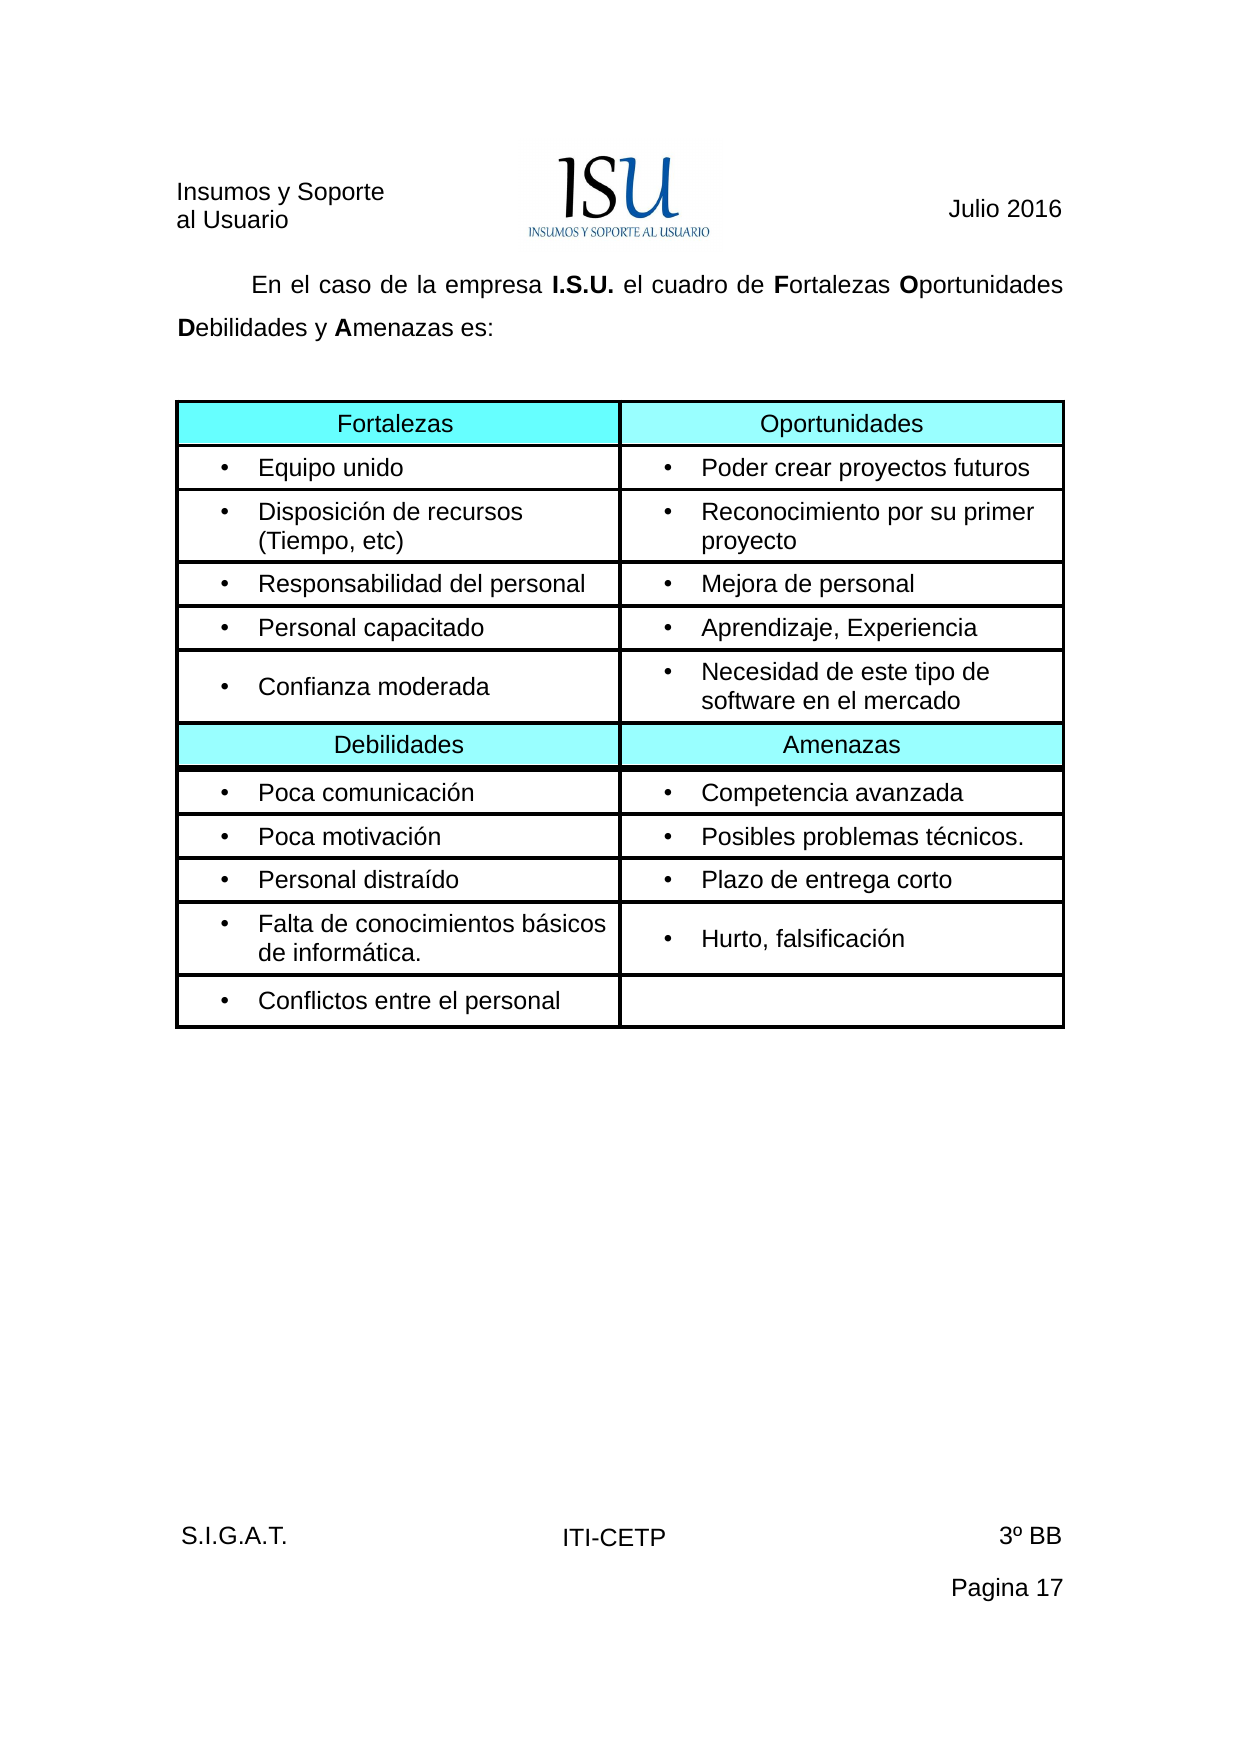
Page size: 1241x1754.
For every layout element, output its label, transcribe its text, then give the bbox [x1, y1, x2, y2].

table_cell Disposición de recursos (Tiempo, etc) [179, 491, 618, 560]
table_cell Mejora de personal [622, 564, 1062, 604]
table_cell Equipo unido [179, 447, 618, 487]
table_cell [622, 977, 1062, 1025]
table_cell Responsabilidad del personal [179, 564, 618, 604]
table_cell Conflictos entre el personal [179, 977, 618, 1025]
table_cell Hurto, falsificación [622, 904, 1062, 973]
table_cell Falta de conocimientos básicos de informática. [179, 904, 618, 973]
table_header Poca comunicación [179, 772, 618, 812]
table_cell Poca motivación [179, 816, 618, 856]
table_cell Aprendizaje, Experiencia [622, 608, 1062, 648]
picture [517, 138, 723, 252]
table_cell Poder crear proyectos futuros [622, 447, 1062, 487]
table_cell Confianza moderada [179, 652, 618, 721]
text En el caso de la empresa I.S.U. el cuadro de Fortalezas Oportunidades Debilidades y Amenazas es: [177, 270, 1063, 342]
table_header Fortalezas [179, 403, 618, 443]
table_cell Reconocimiento por su primer proyecto [622, 491, 1062, 560]
table_cell Debilidades [179, 725, 618, 764]
table_cell Plazo de entrega corto [622, 860, 1062, 900]
table_header Competencia avanzada [622, 772, 1062, 812]
table_cell Necesidad de este tipo de software en el mercado [622, 652, 1062, 721]
table_header Oportunidades [622, 403, 1062, 443]
table_cell Amenazas [622, 725, 1062, 764]
table_cell Personal capacitado [179, 608, 618, 648]
table_cell Posibles problemas técnicos. [622, 816, 1062, 856]
table_cell Personal distraído [179, 860, 618, 900]
